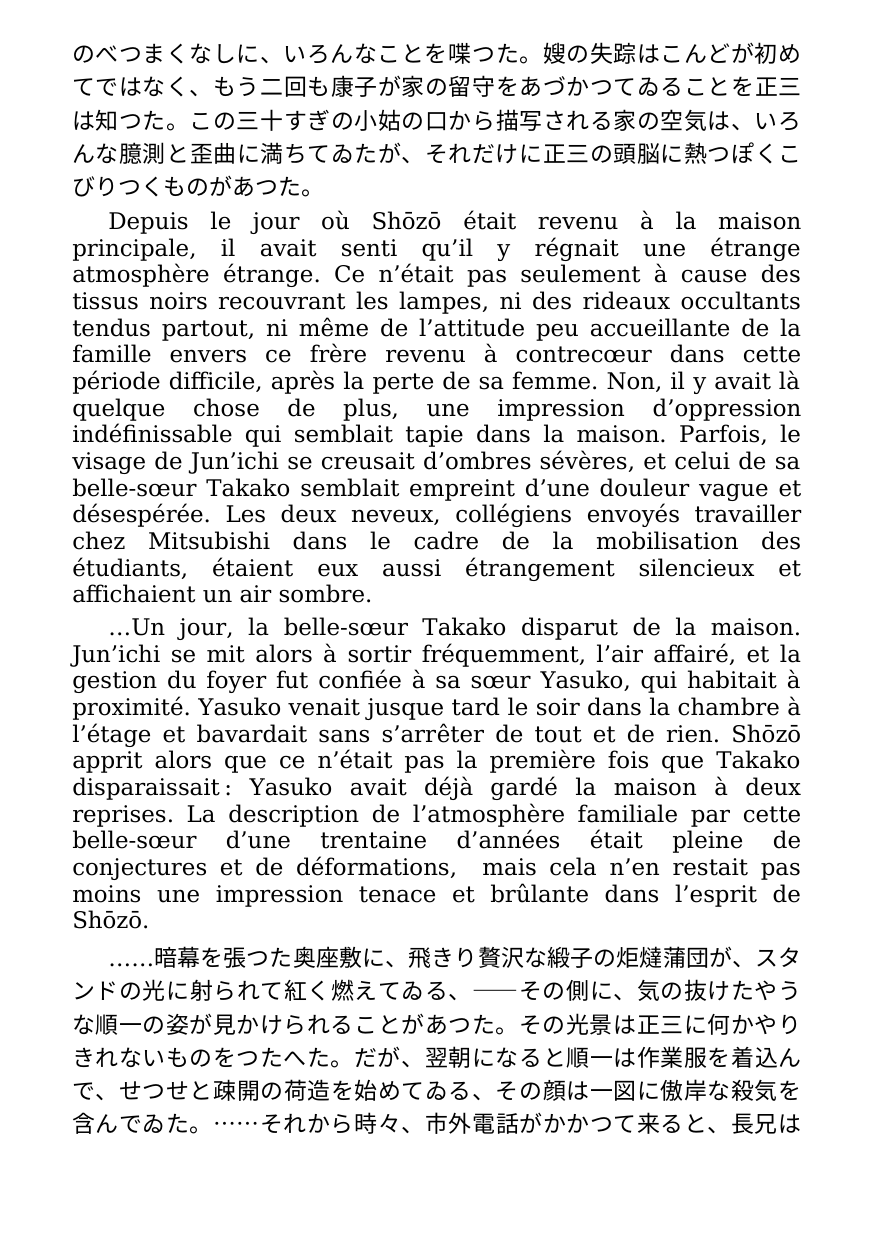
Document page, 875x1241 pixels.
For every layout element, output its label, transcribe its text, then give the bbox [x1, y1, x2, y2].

text Depuis le jour où Shōzō était revenu à la maison principale, il avait senti qu’il y régnait une étrange atmosphère étrange. Ce n’était pas seulement à cause des tissus noirs recouvrant les lampes, ni des rideaux occultants tendus partout, ni même de l’attitude peu accueillante de la famille envers ce frère revenu à contrecœur dans cette période difficile, après la perte de sa femme. Non, il y avait là quelque chose de plus, une impression d’oppression indéfinissable qui semblait tapie dans la maison. Parfois, le visage de Jun’ichi se creusait d’ombres sévères, et celui de sa belle-sœur Takako semblait empreint d’une douleur vague et désespérée. Les deux neveux, collégiens envoyés travailler chez Mitsubishi dans le cadre de la mobilisation des étudiants, étaient eux aussi étrangement silencieux et affichaient un air sombre. [72, 208, 802, 608]
text のべつまくなしに、いろんなことを喋つた。嫂の失踪はこんどが初めてではなく、もう二回も康子が家の留守をあづかつてゐることを正三は知つた。この三十すぎの小姑の口から描写される家の空気は、いろんな臆測と歪曲に満ちてゐたが、それだけに正三の頭脳に熱つぽくこびりつくものがあつた。 [72, 36, 802, 202]
text …Un jour, la belle-sœur Takako disparut de la maison. Jun’ichi se mit alors à sortir fréquemment, l’air affairé, et la gestion du foyer fut confiée à sa sœur Yasuko, qui habitait à proximité. Yasuko venait jusque tard le soir dans la chambre à l’étage et bavardait sans s’arrêter de tout et de rien. Shōzō apprit alors que ce n’était pas la première fois que Takako disparaissait : Yasuko avait déjà gardé la maison à deux reprises. La description de l’atmosphère familiale par cette belle-sœur d’une trentaine d’années était pleine de conjectures et de déformations, mais cela n’en restait pas moins une impression tenace et brûlante dans l’esprit de Shōzō. [72, 614, 802, 934]
text ……暗幕を張つた奥座敷に、飛きり贅沢な緞子の炬燵蒲団が、スタンドの光に射られて紅く燃えてゐる、――その側に、気の抜けたやうな順一の姿が見かけられることがあつた。その光景は正三に何かやりきれないものをつたへた。だが、翌朝になると順一は作業服を着込んで、せつせと疎開の荷造を始めてゐる、その顔は一図に傲岸な殺気を含んでゐた。……それから時々、市外電話がかかつて来ると、長兄は [72, 940, 802, 1139]
